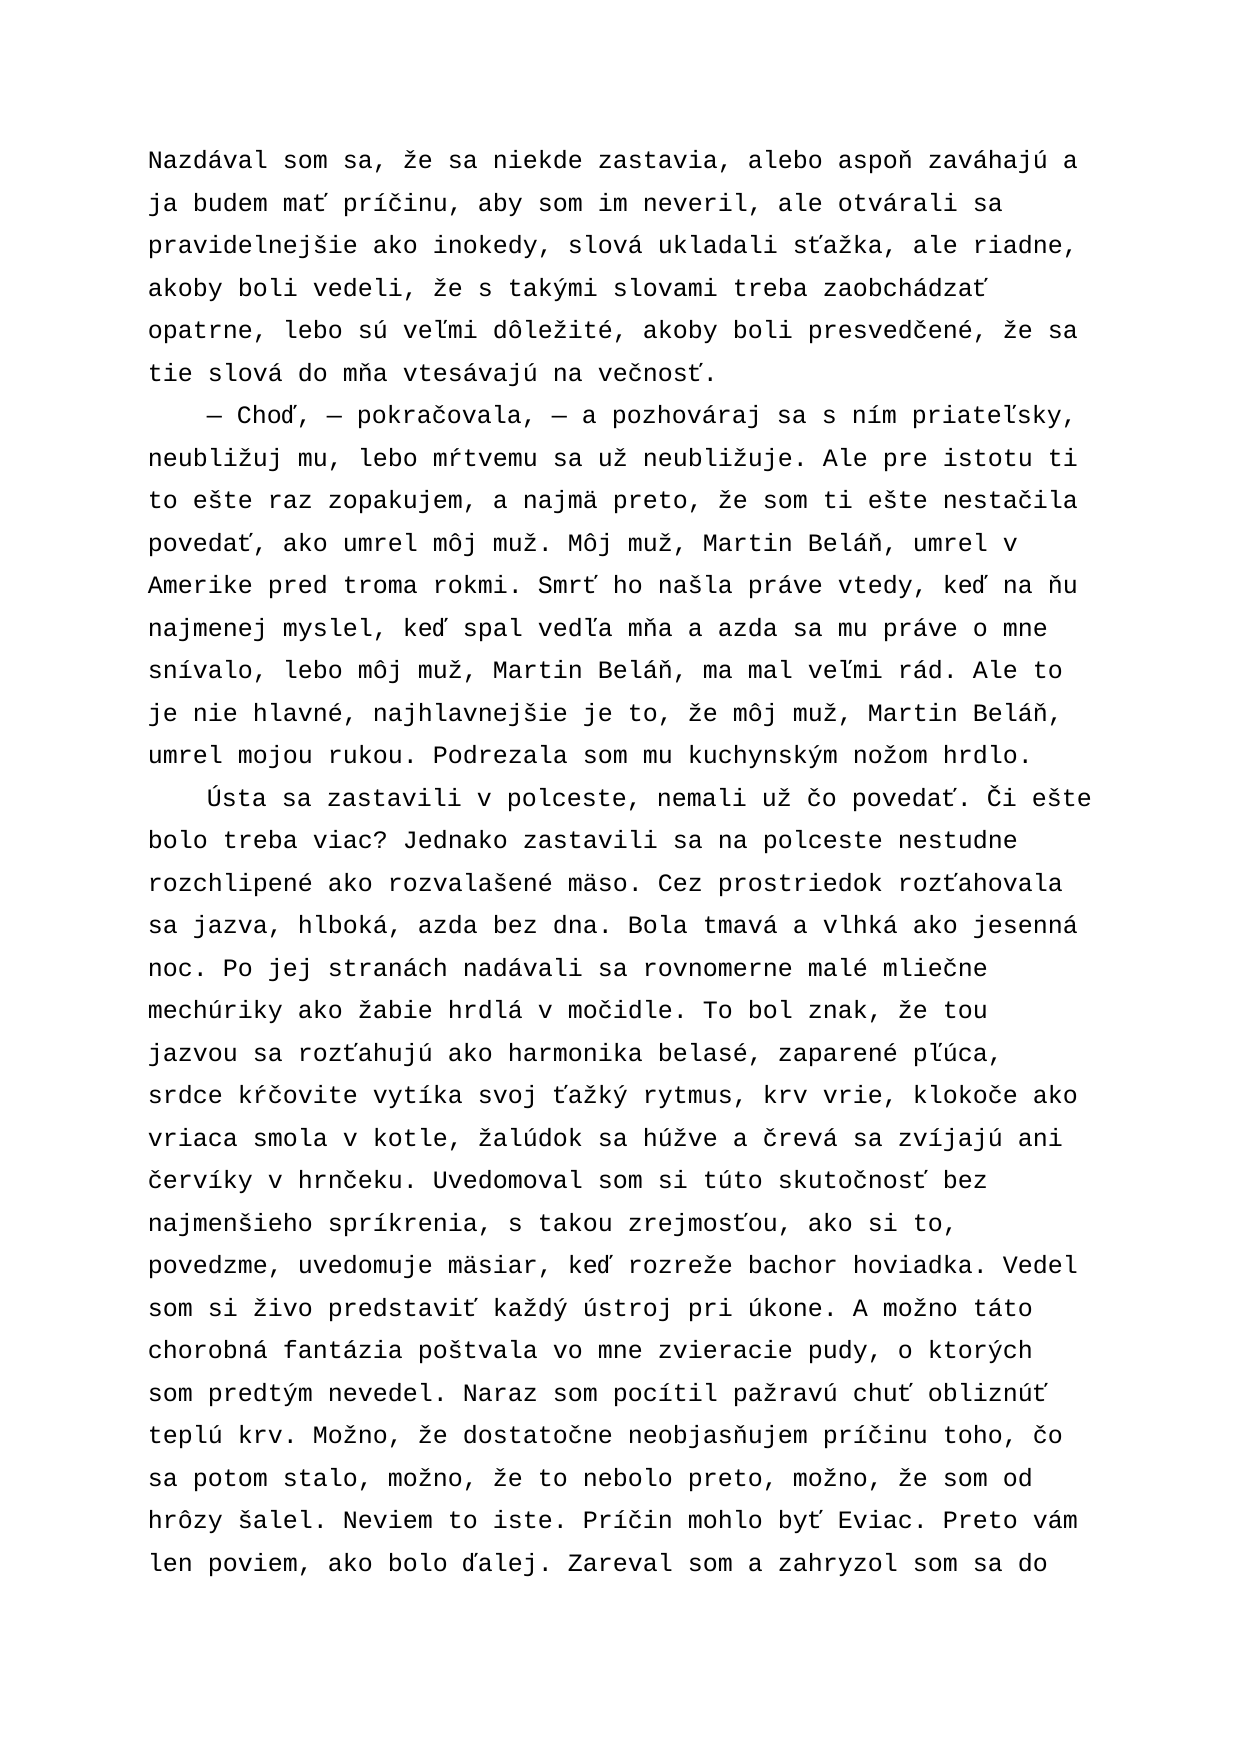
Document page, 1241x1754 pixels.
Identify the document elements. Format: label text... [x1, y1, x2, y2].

text Ústa sa zastavili v polceste, nemali už čo povedať. Či ešte bolo treba viac? Jednako zastavili sa na polceste nestudne rozchlipené ako rozvalašené mäso. Cez prostriedok rozťahovala sa jazva, hlboká, azda bez dna. Bola tmavá a vlhká ako jesenná noc. Po jej stranách nadávali sa rovnomerne malé mliečne mechúriky ako žabie hrdlá v močidle. To bol znak, že tou jazvou sa rozťahujú ako harmonika belasé, zaparené pľúca, srdce kŕčovite vytíka svoj ťažký rytmus, krv vrie, klokoče ako vriaca smola v kotle, žalúdok sa húžve a črevá sa zvíjajú ani červíky v hrnčeku. Uvedomoval som si túto skutočnosť bez najmenšieho spríkrenia, s takou zrejmosťou, ako si to, povedzme, uvedomuje mäsiar, keď rozreže bachor hoviadka. Vedel som si živo predstaviť každý ústroj pri úkone. A možno táto chorobná fantázia poštvala vo mne zvieracie pudy, o ktorých som predtým nevedel. Naraz som pocítil pažravú chuť obliznúť teplú krv. Možno, že dostatočne neobjasňujem príčinu toho, čo sa potom stalo, možno, že to nebolo preto, možno, že som od hrôzy šalel. Neviem to iste. Príčin mohlo byť Eviac. Preto vám len poviem, ako bolo ďalej. Zareval som a zahryzol som sa do [148, 785, 1092, 1578]
text — Choď, — pokračovala, — a pozhováraj sa s ním priateľsky, neubližuj mu, lebo mŕtvemu sa už neubližuje. Ale pre istotu ti to ešte raz zopakujem, a najmä preto, že som ti ešte nestačila povedať, ako umrel môj muž. Môj muž, Martin Beláň, umrel v Amerike pred troma rokmi. Smrť ho našla práve vtedy, keď na ňu najmenej myslel, keď spal vedľa mňa a azda sa mu práve o mne snívalo, lebo môj muž, Martin Beláň, ma mal veľmi rád. Ale to je nie hlavné, najhlavnejšie je to, že môj muž, Martin Beláň, umrel mojou rukou. Podrezala som mu kuchynským nožom hrdlo. [148, 403, 1092, 771]
text Nazdával som sa, že sa niekde zastavia, alebo aspoň zaváhajú a ja budem mať príčinu, aby som im neveril, ale otvárali sa pravidelnejšie ako inokedy, slová ukladali sťažka, ale riadne, akoby boli vedeli, že s takými slovami treba zaobchádzať opatrne, lebo sú veľmi dôležité, akoby boli presvedčené, že sa tie slová do mňa vtesávajú na večnosť. [148, 148, 1092, 388]
